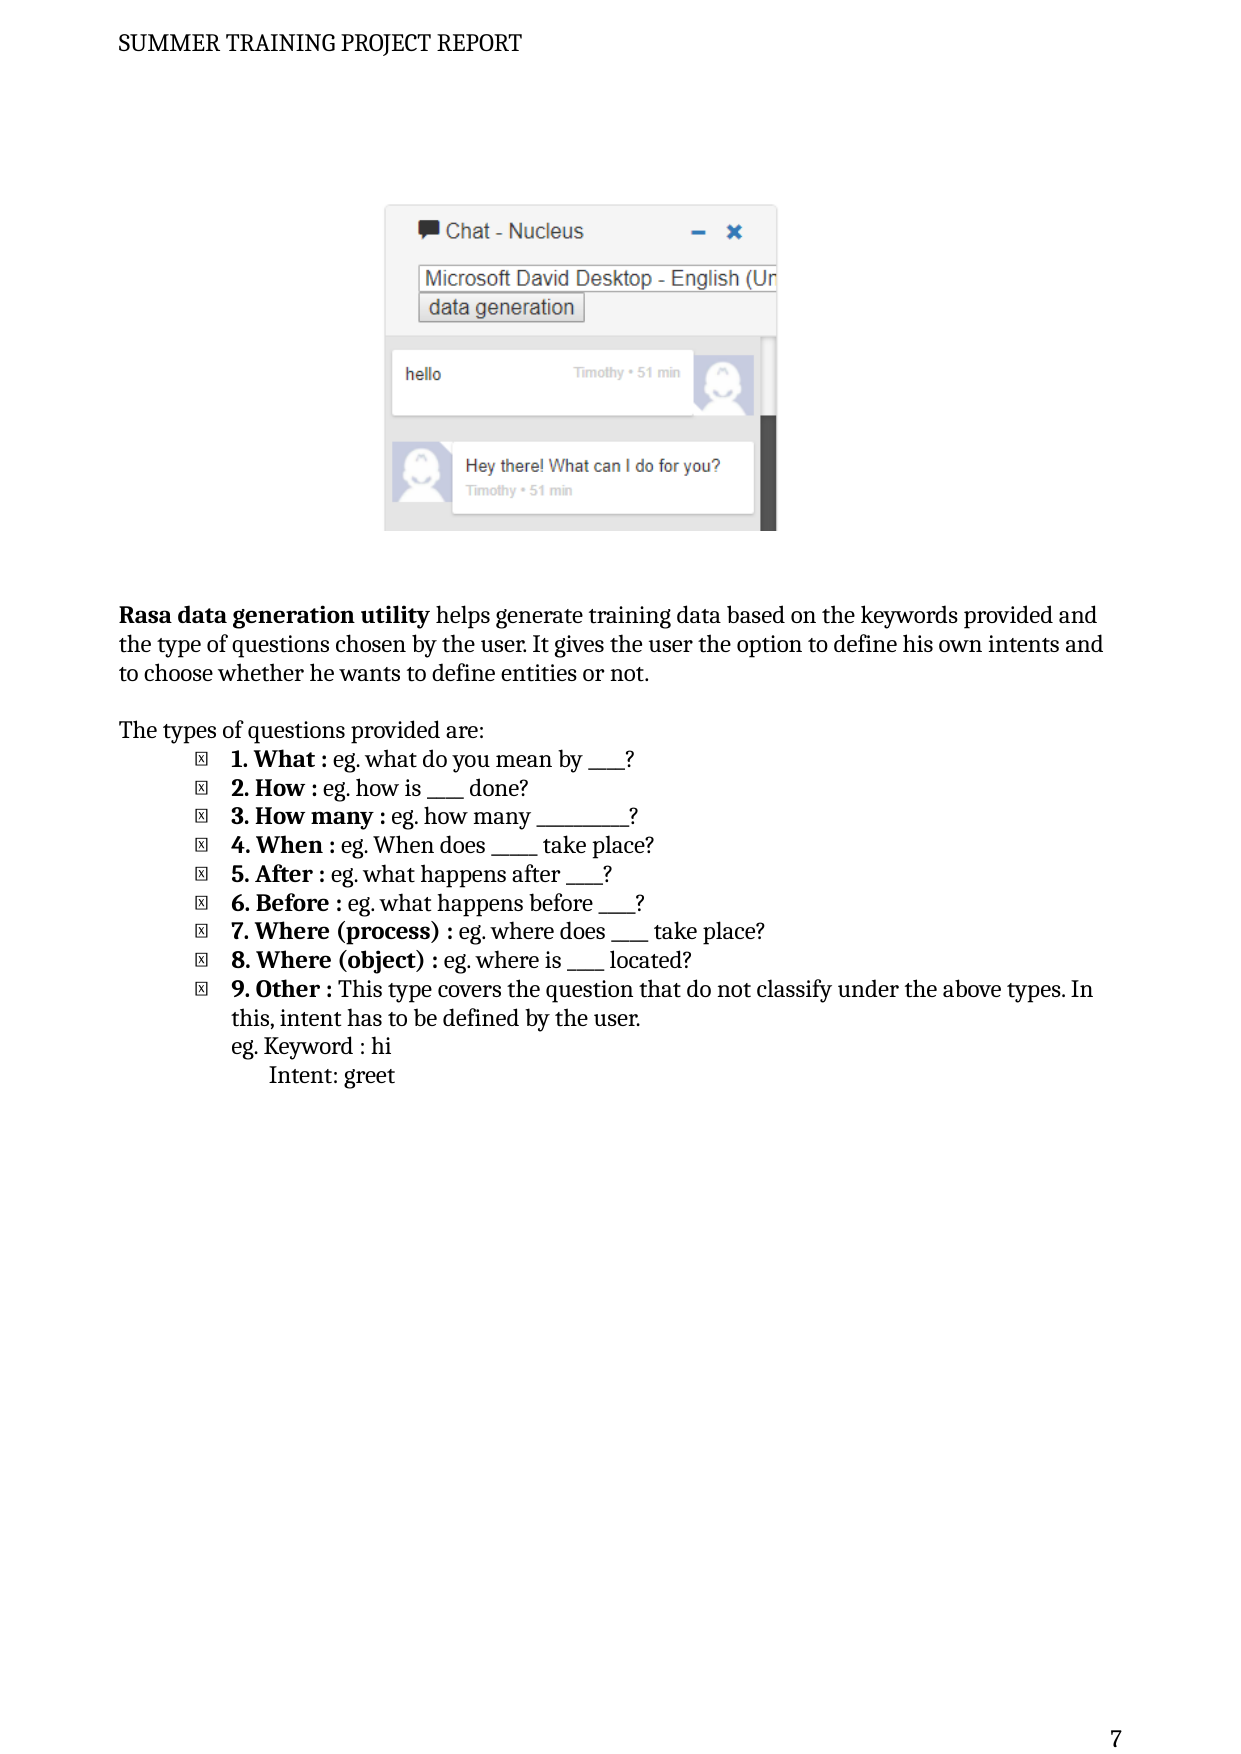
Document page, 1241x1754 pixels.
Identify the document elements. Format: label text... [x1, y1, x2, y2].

list 7. Where (process) : eg. where does ____ take place? [193, 917, 1122, 946]
list 3. How many : eg. how many __________? [193, 802, 1122, 831]
list 2. How : eg. how is ____ done? [193, 773, 1122, 802]
text eg. Keyword : hi [231, 1032, 1122, 1061]
list 9. Other : This type covers the question that do not classify under the above types. In this, intent has to be defined by the user. [193, 975, 1122, 1032]
list 8. Where (object) : eg. where is ____ located? [193, 946, 1122, 975]
list 5. After : eg. what happens after ____? [193, 860, 1122, 888]
text The types of questions provided are: [118, 716, 1122, 745]
picture [357, 118, 830, 531]
list 1. What : eg. what do you mean by ____? [193, 745, 1122, 773]
list 4. When : eg. When does _____ take place? [193, 831, 1122, 860]
list 6. Before : eg. what happens before ____? [193, 888, 1122, 917]
text Intent: greet [268, 1061, 1122, 1090]
text Rasa data generation utility helps generate training data based on the keywords provided and the type of questions chosen by the user. It gives the user the option to define his own intents and to choose whether he wants to define entities or not. [118, 601, 1122, 687]
